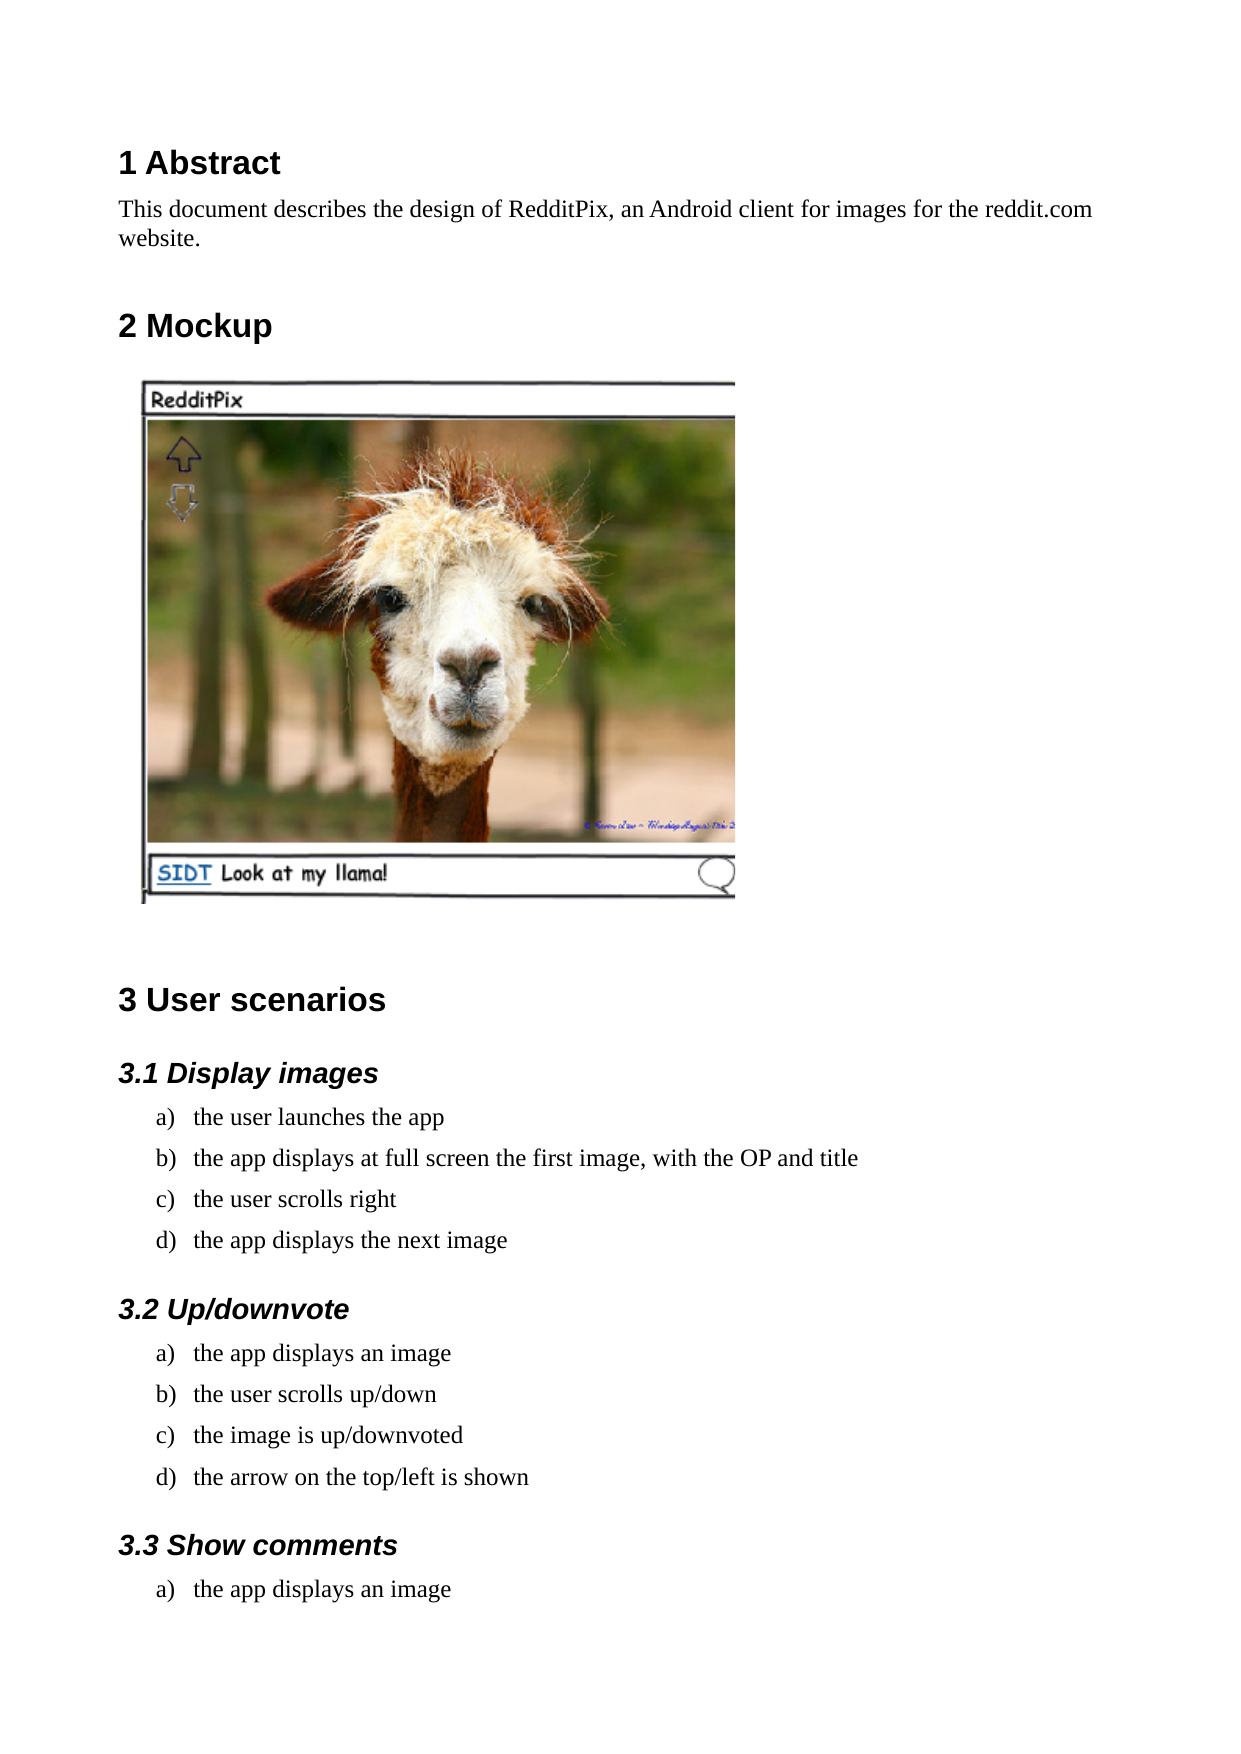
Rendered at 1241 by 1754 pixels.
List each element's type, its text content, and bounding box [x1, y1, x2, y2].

subtitle 3.1 Display images [118, 1056, 1122, 1089]
subtitle 3.2 Up/downvote [118, 1292, 1122, 1325]
list the user launches the app [156, 1102, 1122, 1131]
subtitle 1 Abstract [118, 143, 1122, 182]
subtitle 3.3 Show comments [118, 1528, 1122, 1561]
picture [118, 356, 736, 904]
list the user scrolls right [156, 1184, 1122, 1213]
list the user scrolls up/down [156, 1379, 1122, 1408]
list the app displays the next image [156, 1226, 1122, 1254]
list the arrow on the top/left is shown [156, 1462, 1122, 1490]
subtitle 3 User scenarios [118, 980, 1122, 1018]
text This document describes the design of RedditPix, an Android client for images for the reddit.com website. [118, 194, 1122, 252]
list the app displays an image [156, 1574, 1122, 1603]
subtitle 2 Mockup [118, 306, 1122, 344]
list the image is up/downvoted [156, 1420, 1122, 1449]
list the app displays an image [156, 1338, 1122, 1367]
list the app displays at full screen the first image, with the OP and title [156, 1143, 1122, 1172]
